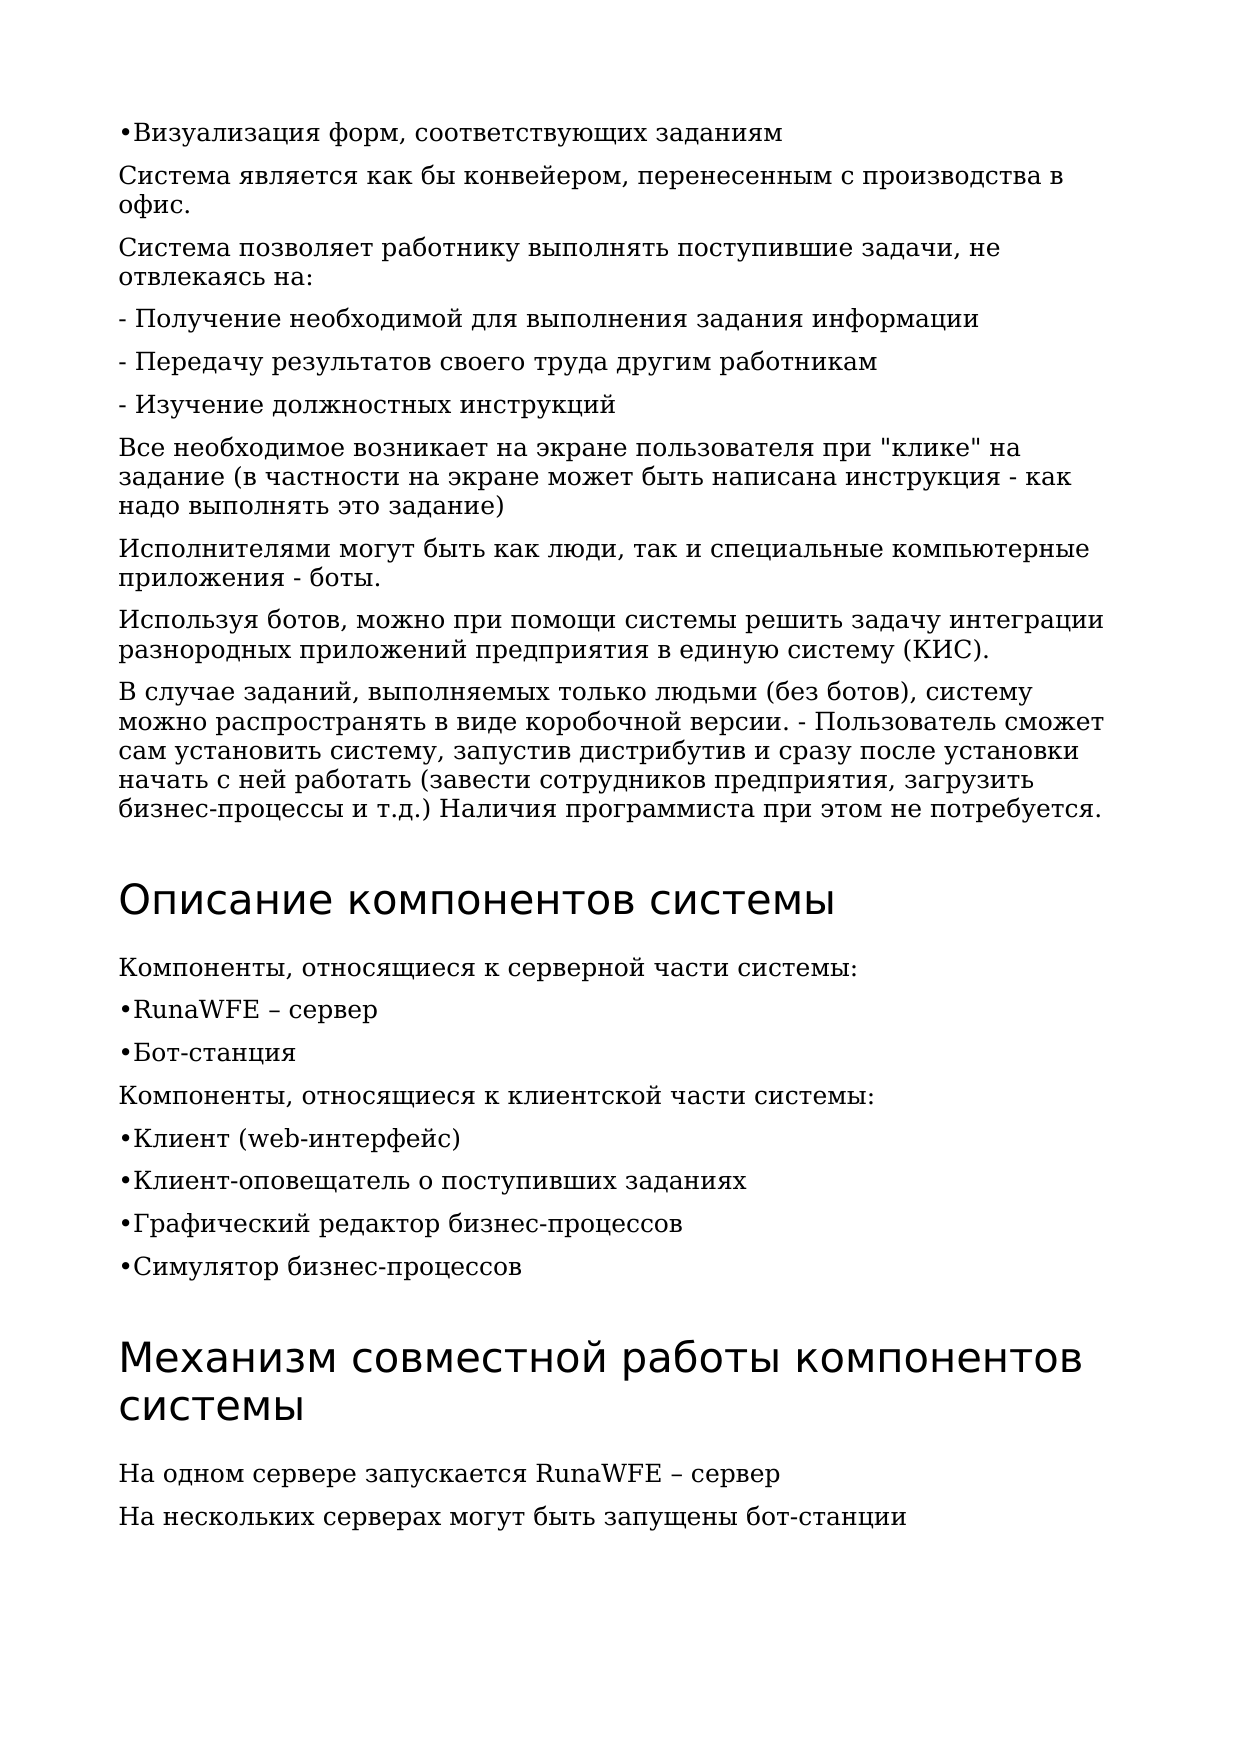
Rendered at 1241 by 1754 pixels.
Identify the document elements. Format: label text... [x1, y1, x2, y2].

text В случае заданий, выполняемых только людьми (без ботов), систему можно распространять в виде коробочной версии. - Пользователь сможет сам установить систему, запустив дистрибутив и сразу после установки начать с ней работать (завести сотрудников предприятия, загрузить бизнес-процессы и т.д.) Наличия программиста при этом не потребуется. [118, 677, 1122, 823]
text - Изучение должностных инструкций [118, 390, 1122, 419]
text Компоненты, относящиеся к клиентской части системы: [118, 1081, 1122, 1110]
list Графический редактор бизнес-процессов [118, 1209, 1122, 1238]
text Компоненты, относящиеся к серверной части системы: [118, 953, 1122, 982]
subtitle Механизм совместной работы компонентов системы [118, 1333, 1122, 1431]
list RunaWFE – сервер [118, 996, 1122, 1025]
text Система позволяет работнику выполнять поступившие задачи, не отвлекаясь на: [118, 233, 1122, 291]
list Клиент-оповещатель о поступивших заданиях [118, 1166, 1122, 1196]
text - Передачу результатов своего труда другим работникам [118, 347, 1122, 376]
text На одном сервере запускается RunaWFE – сервер [118, 1459, 1122, 1488]
list Бот-станция [118, 1038, 1122, 1067]
list Симулятор бизнес-процессов [118, 1252, 1122, 1281]
text - Получение необходимой для выполнения задания информации [118, 304, 1122, 334]
text Используя ботов, можно при помощи системы решить задачу интеграции разнородных приложений предприятия в единую систему (КИС). [118, 606, 1122, 664]
text Исполнителями могут быть как люди, так и специальные компьютерные приложения - боты. [118, 534, 1122, 592]
list Визуализация форм, соответствующих заданиям [118, 118, 1122, 147]
text На нескольких серверах могут быть запущены бот-станции [118, 1502, 1122, 1531]
subtitle Описание компонентов системы [118, 876, 1122, 924]
text Все необходимое возникает на экране пользователя при "клике" на задание (в частности на экране может быть написана инструкция - как надо выполнять это задание) [118, 433, 1122, 520]
text Система является как бы конвейером, перенесенным с производства в офис. [118, 161, 1122, 219]
list Клиент (web-интерфейс) [118, 1124, 1122, 1153]
